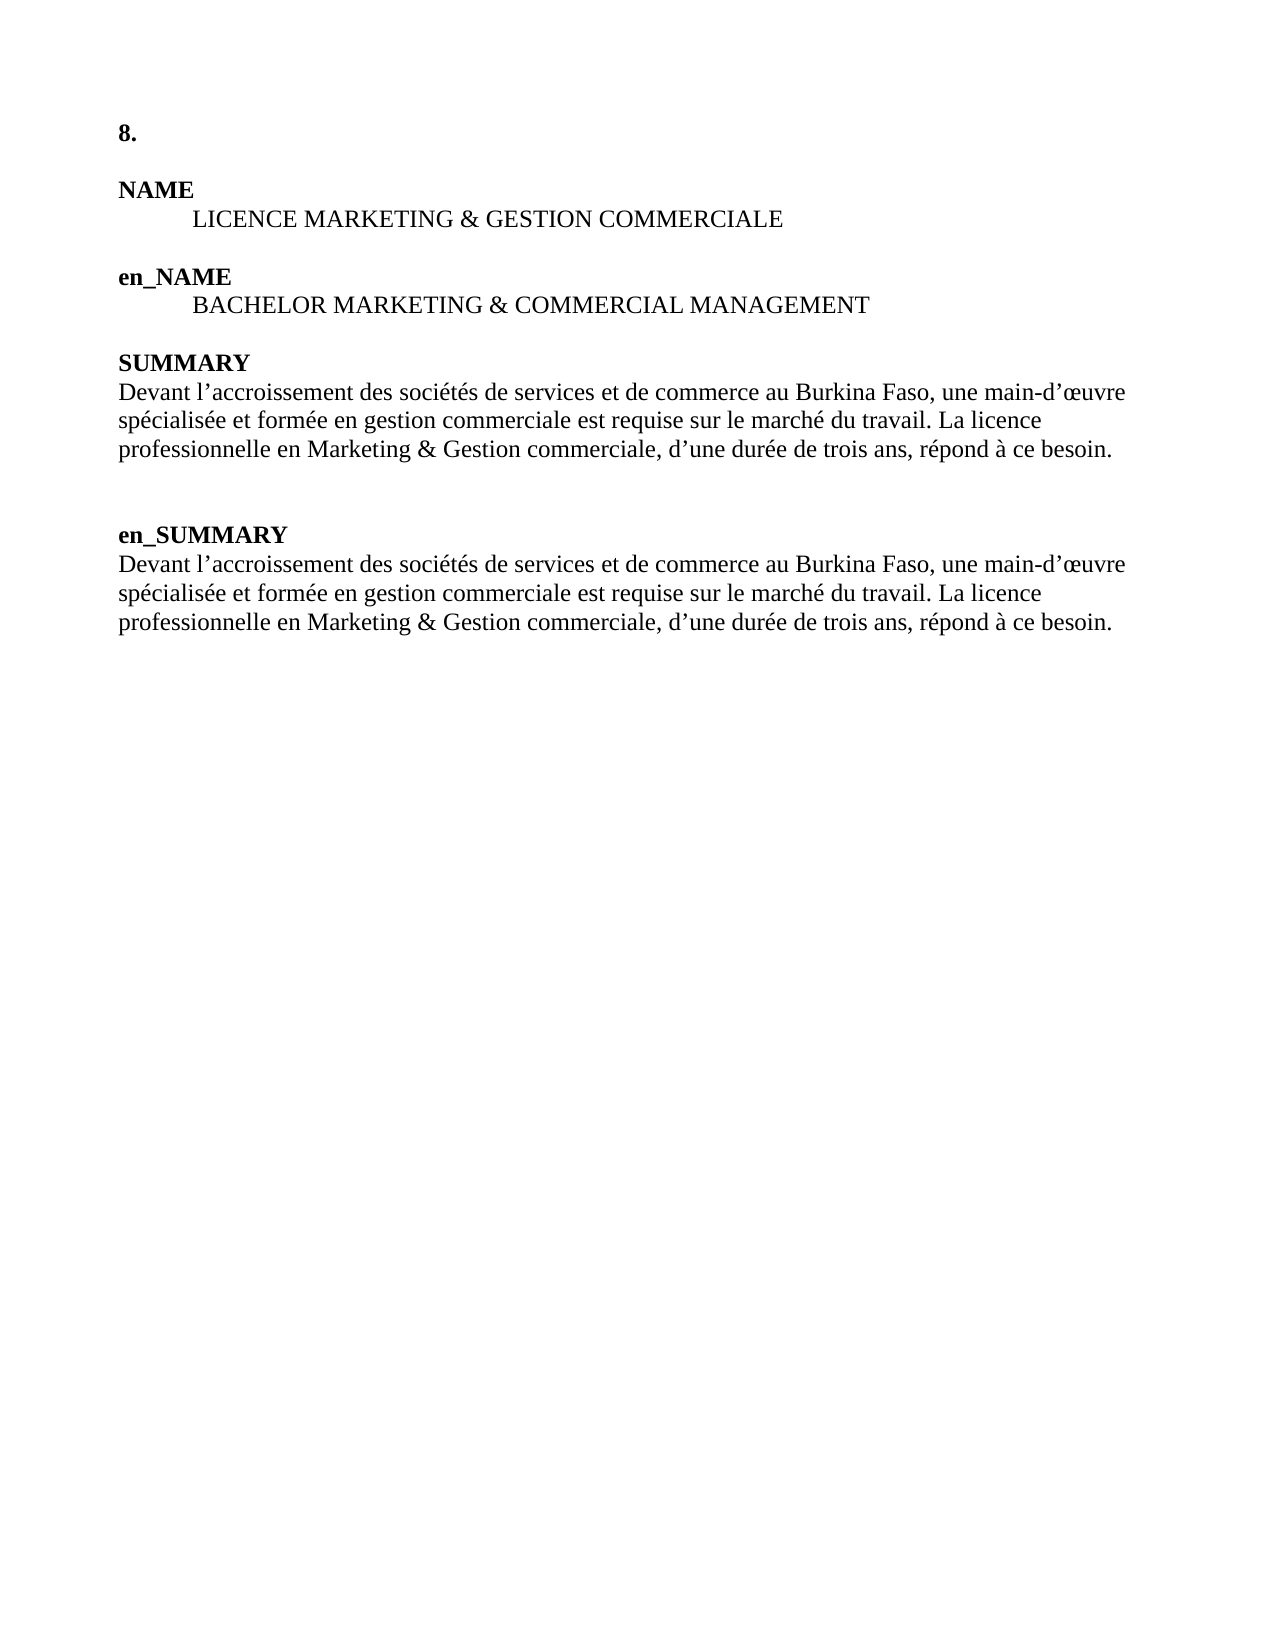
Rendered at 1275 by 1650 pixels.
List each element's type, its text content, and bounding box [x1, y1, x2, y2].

text Devant l’accroissement des sociétés de services et de commerce au Burkina Faso, une main-d’œuvre spécialisée et formée en gestion commerciale est requise sur le marché du travail. La licence professionnelle en Marketing & Gestion commerciale, d’une durée de trois ans, répond à ce besoin. [118, 549, 1157, 636]
text en_SUMMARY [118, 521, 1157, 549]
text BACHELOR MARKETING & COMMERCIAL MANAGEMENT [118, 291, 1157, 319]
text en_NAME [118, 262, 1157, 291]
text Devant l’accroissement des sociétés de services et de commerce au Burkina Faso, une main-d’œuvre spécialisée et formée en gestion commerciale est requise sur le marché du travail. La licence professionnelle en Marketing & Gestion commerciale, d’une durée de trois ans, répond à ce besoin. [118, 377, 1157, 463]
text SUMMARY [118, 348, 1157, 377]
text 8. [118, 118, 1157, 147]
text LICENCE MARKETING & GESTION COMMERCIALE [118, 204, 1157, 233]
text NAME [118, 176, 1157, 204]
